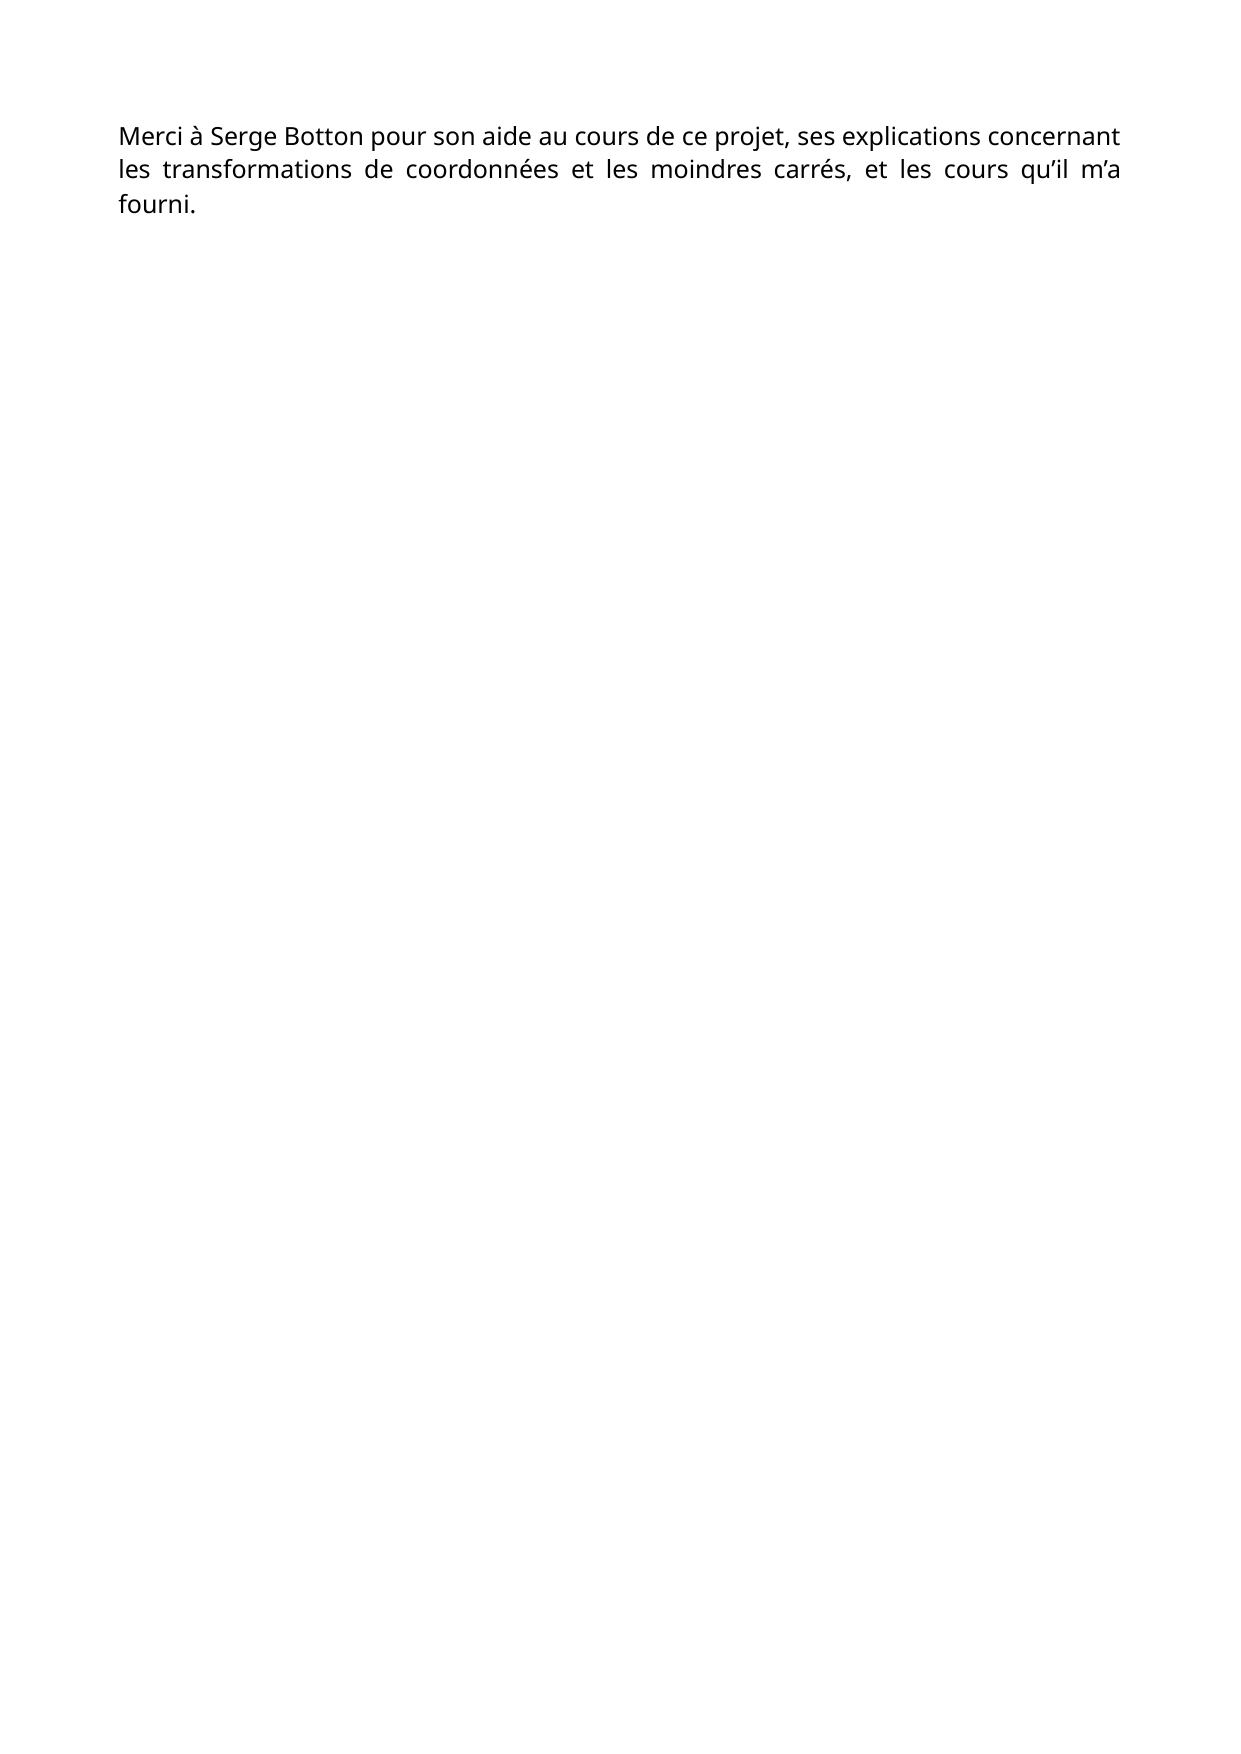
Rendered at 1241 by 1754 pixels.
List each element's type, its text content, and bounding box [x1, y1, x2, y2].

text Merci à Serge Botton pour son aide au cours de ce projet, ses explications concernant les transformations de coordonnées et les moindres carrés, et les cours qu’il m’a fourni. [118, 118, 1122, 220]
